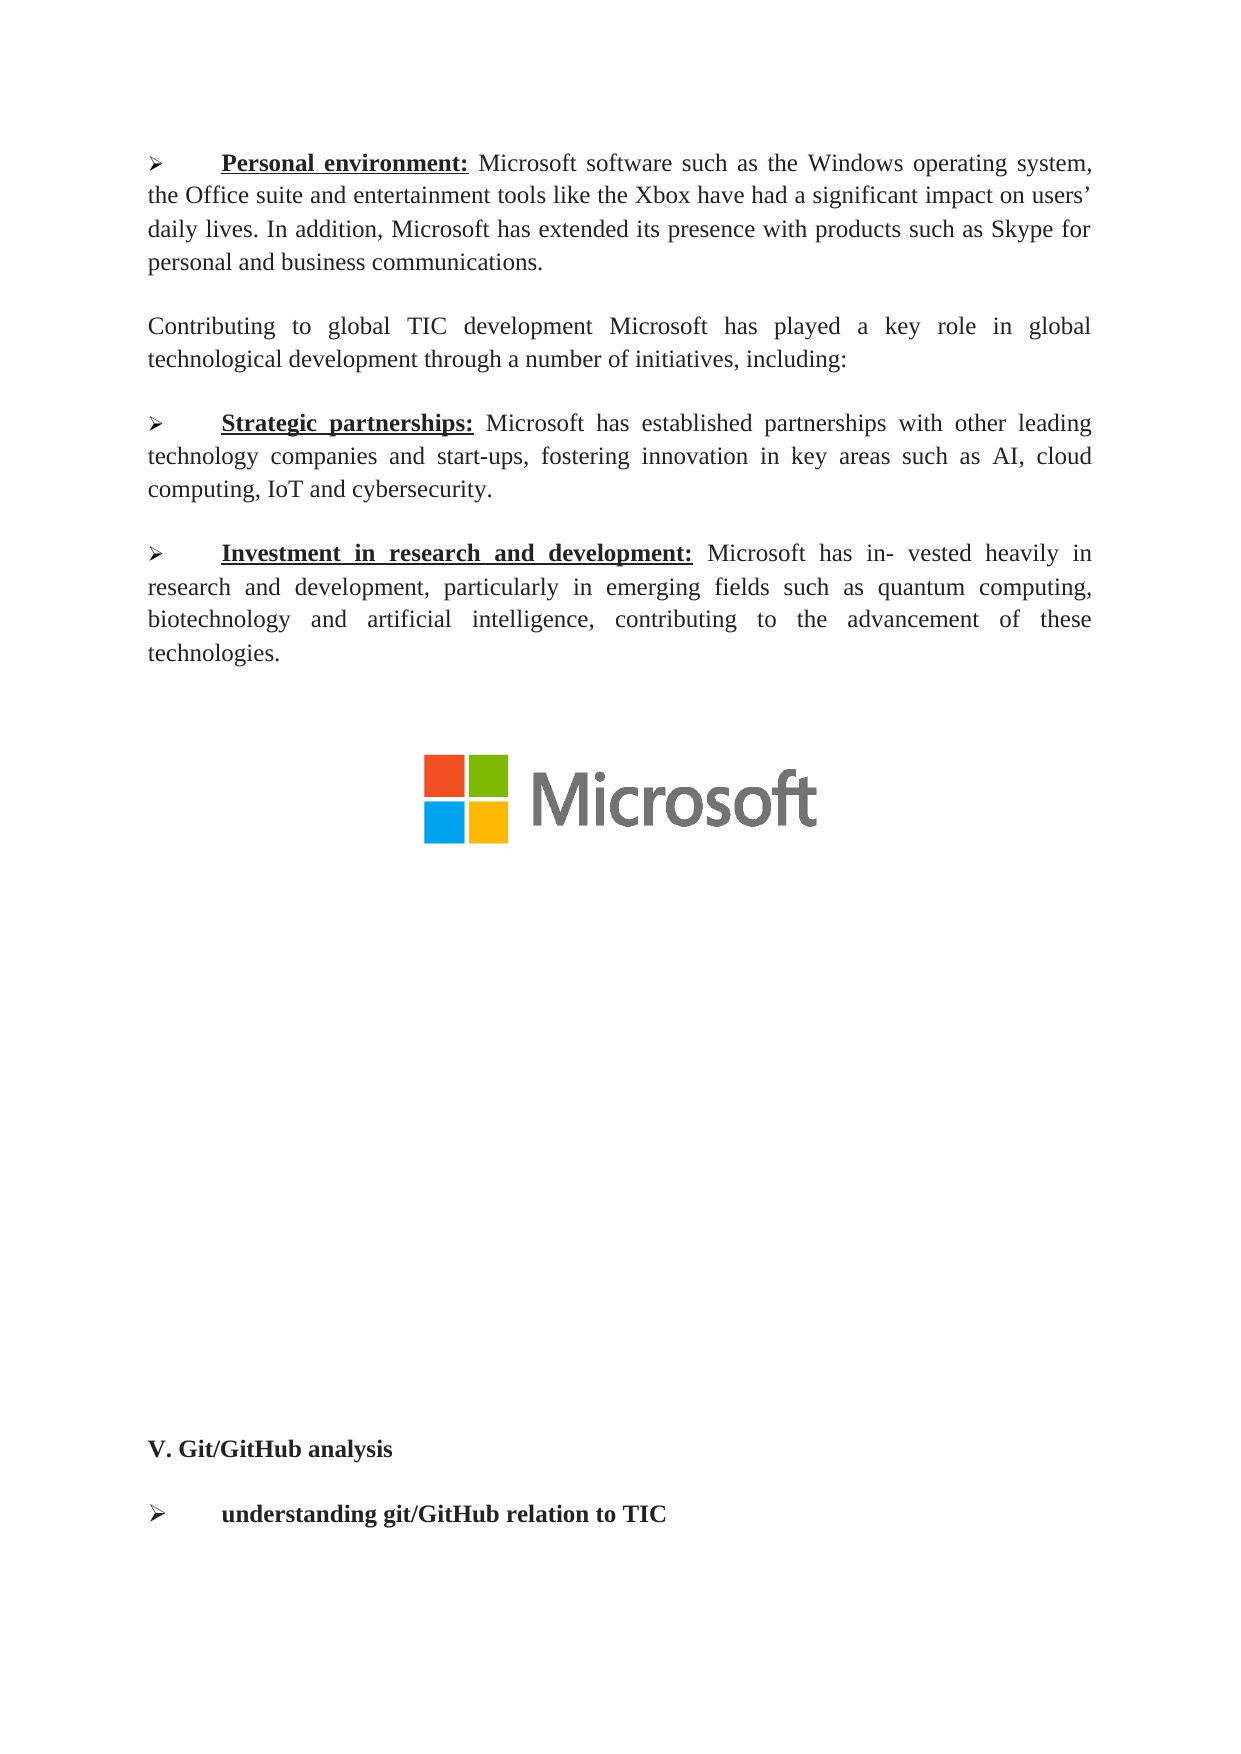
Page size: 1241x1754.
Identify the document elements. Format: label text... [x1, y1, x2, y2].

list understanding git/GitHub relation to TIC [148, 1499, 1093, 1527]
list Investment in research and development: Microsoft has in- vested heavily in research and development, particularly in emerging fields such as quantum computing, biotechnology and artificial intelligence, contributing to the advancement of these technologies. [148, 538, 1093, 666]
text Contributing to global TIC development Microsoft has played a key role in global technological development through a number of initiatives, including: [148, 311, 1093, 373]
text V. Git/GitHub analysis [148, 1434, 1093, 1463]
list Personal environment: Microsoft software such as the Windows operating system, the Office suite and entertainment tools like the Xbox have had a significant impact on users’ daily lives. In addition, Microsoft has extended its presence with products such as Skype for personal and business communications. [148, 148, 1093, 275]
list Strategic partnerships: Microsoft has established partnerships with other leading technology companies and start-ups, fostering innovation in key areas such as AI, cloud computing, IoT and cybersecurity. [148, 408, 1093, 503]
